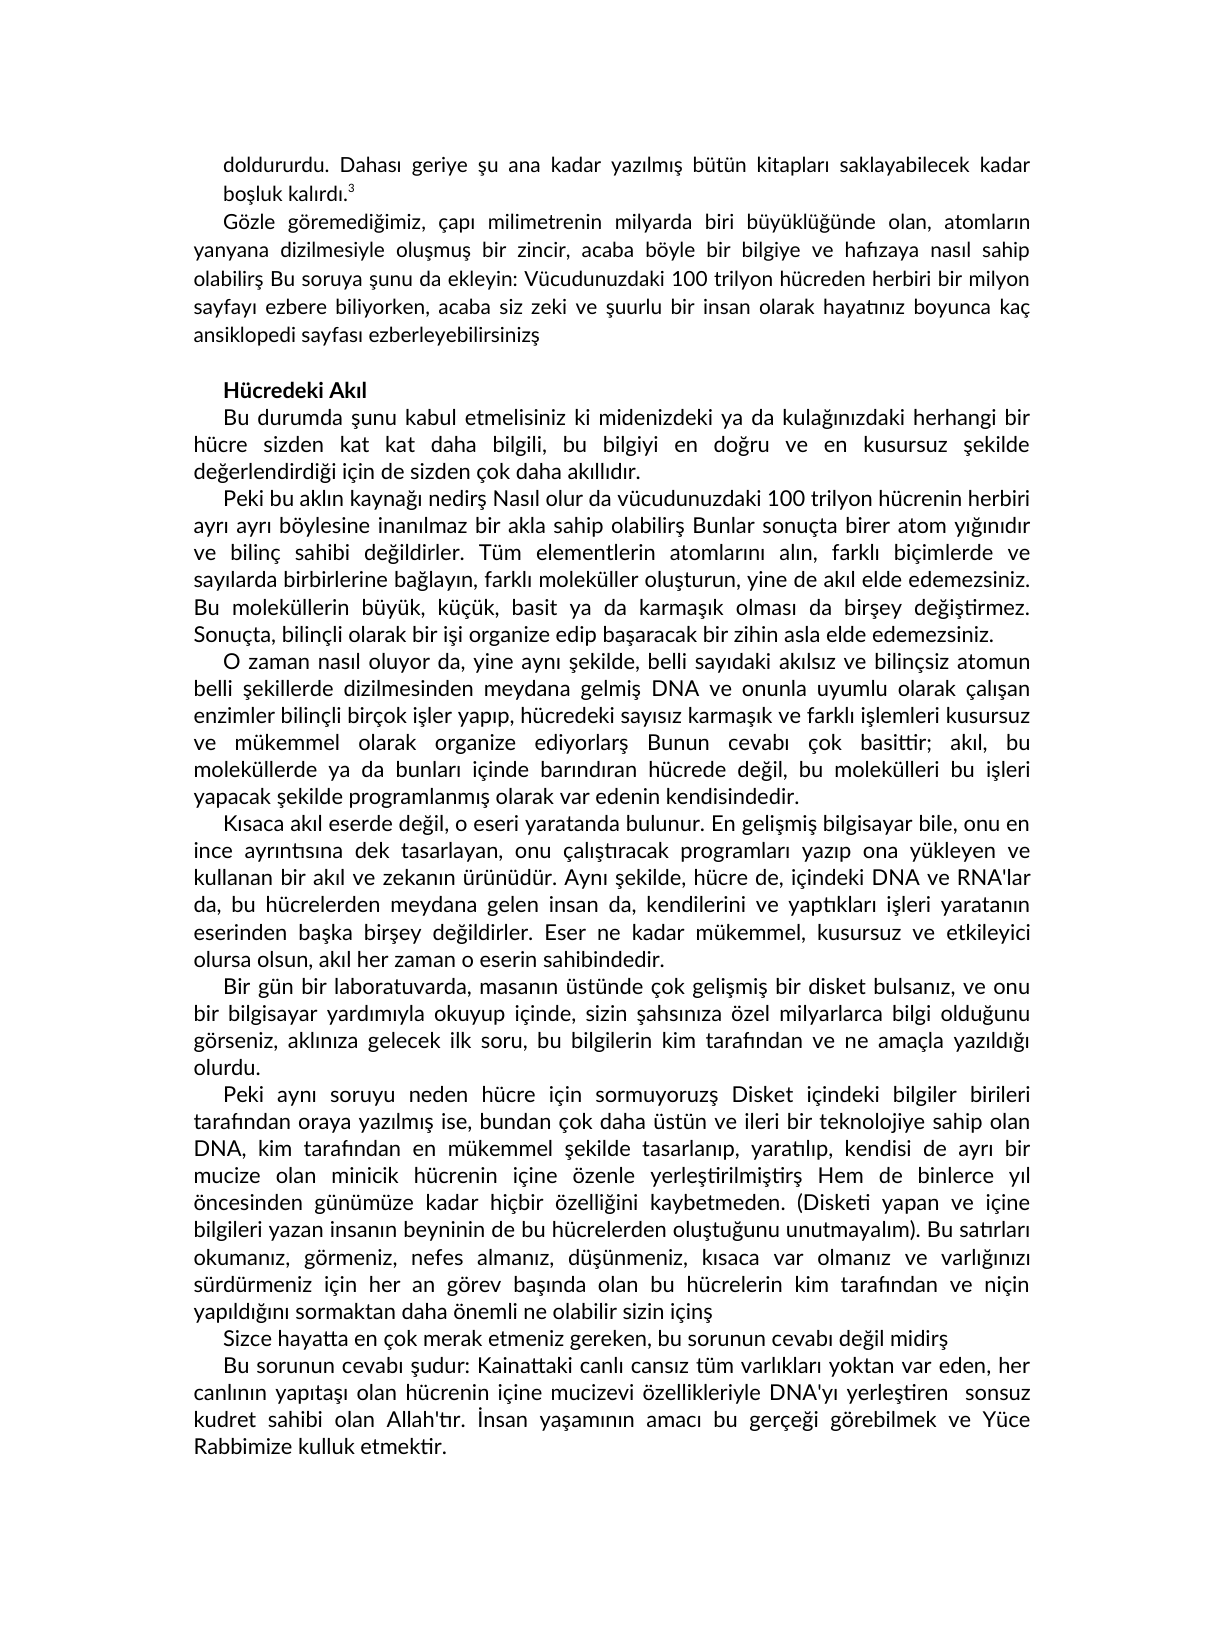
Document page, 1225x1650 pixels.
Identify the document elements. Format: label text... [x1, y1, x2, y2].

text Bir gün bir laboratuvarda, masanın üstünde çok gelişmiş bir disket bulsanız, ve onu bir bilgisayar yardımıyla okuyup içinde, sizin şahsınıza özel milyarlarca bilgi olduğunu görseniz, aklınıza gelecek ilk soru, bu bilgilerin kim tarafından ve ne amaçla yazıldığı olurdu. [193, 972, 1032, 1081]
text Bu durumda şunu kabul etmelisiniz ki midenizdeki ya da kulağınızdaki herhangi bir hücre sizden kat kat daha bilgili, bu bilgiyi en doğru ve en kusursuz şekilde değerlendirdiği için de sizden çok daha akıllıdır. [193, 404, 1032, 485]
text Gözle göremediğimiz, çapı milimetrenin milyarda biri büyüklüğünde olan, atomların yanyana dizilmesiyle oluşmuş bir zincir, acaba böyle bir bilgiye ve hafızaya nasıl sahip olabilirş Bu soruya şunu da ekleyin: Vücudunuzdaki 100 trilyon hücreden herbiri bir milyon sayfayı ezbere biliyorken, acaba siz zeki ve şuurlu bir insan olarak hayatınız boyunca kaç ansiklopedi sayfası ezberleyebilirsinizş [193, 207, 1032, 348]
text Bu sorunun cevabı şudur: Kainattaki canlı cansız tüm varlıkları yoktan var eden, her canlının yapıtaşı olan hücrenin içine mucizevi özellikleriyle DNA'yı yerleştiren sonsuz kudret sahibi olan Allah'tır. İnsan yaşamının amacı bu gerçeği görebilmek ve Yüce Rabbimize kulluk etmektir. [193, 1352, 1032, 1460]
text doldururdu. Dahası geriye şu ana kadar yazılmış bütün kitapları saklayabilecek kadar boşluk kalırdı.3 [223, 150, 1032, 207]
text Kısaca akıl eserde değil, o eseri yaratanda bulunur. En gelişmiş bilgisayar bile, onu en ince ayrıntısına dek tasarlayan, onu çalıştıracak programları yazıp ona yükleyen ve kullanan bir akıl ve zekanın ürünüdür. Aynı şekilde, hücre de, içindeki DNA ve RNA'lar da, bu hücrelerden meydana gelen insan da, kendilerini ve yaptıkları işleri yaratanın eserinden başka birşey değildirler. Eser ne kadar mükemmel, kusursuz ve etkileyici olursa olsun, akıl her zaman o eserin sahibindedir. [193, 810, 1032, 972]
text O zaman nasıl oluyor da, yine aynı şekilde, belli sayıdaki akılsız ve bilinçsiz atomun belli şekillerde dizilmesinden meydana gelmiş DNA ve onunla uyumlu olarak çalışan enzimler bilinçli birçok işler yapıp, hücredeki sayısız karmaşık ve farklı işlemleri kusursuz ve mükemmel olarak organize ediyorlarş Bunun cevabı çok basittir; akıl, bu moleküllerde ya da bunları içinde barındıran hücrede değil, bu molekülleri bu işleri yapacak şekilde programlanmış olarak var edenin kendisindedir. [193, 647, 1032, 810]
text Hücredeki Akıl [193, 377, 1032, 404]
text Peki bu aklın kaynağı nedirş Nasıl olur da vücudunuzdaki 100 trilyon hücrenin herbiri ayrı ayrı böylesine inanılmaz bir akla sahip olabilirş Bunlar sonuçta birer atom yığınıdır ve bilinç sahibi değildirler. Tüm elementlerin atomlarını alın, farklı biçimlerde ve sayılarda birbirlerine bağlayın, farklı moleküller oluşturun, yine de akıl elde edemezsiniz. Bu moleküllerin büyük, küçük, basit ya da karmaşık olması da birşey değiştirmez. Sonuçta, bilinçli olarak bir işi organize edip başaracak bir zihin asla elde edemezsiniz. [193, 485, 1032, 647]
text Peki aynı soruyu neden hücre için sormuyoruzş Disket içindeki bilgiler birileri tarafından oraya yazılmış ise, bundan çok daha üstün ve ileri bir teknolojiye sahip olan DNA, kim tarafından en mükemmel şekilde tasarlanıp, yaratılıp, kendisi de ayrı bir mucize olan minicik hücrenin içine özenle yerleştirilmiştirş Hem de binlerce yıl öncesinden günümüze kadar hiçbir özelliğini kaybetmeden. (Disketi yapan ve içine bilgileri yazan insanın beyninin de bu hücrelerden oluştuğunu unutmayalım). Bu satırları okumanız, görmeniz, nefes almanız, düşünmeniz, kısaca var olmanız ve varlığınızı sürdürmeniz için her an görev başında olan bu hücrelerin kim tarafından ve niçin yapıldığını sormaktan daha önemli ne olabilir sizin içinş [193, 1081, 1032, 1324]
text Sizce hayatta en çok merak etmeniz gereken, bu sorunun cevabı değil midirş [193, 1324, 1032, 1352]
